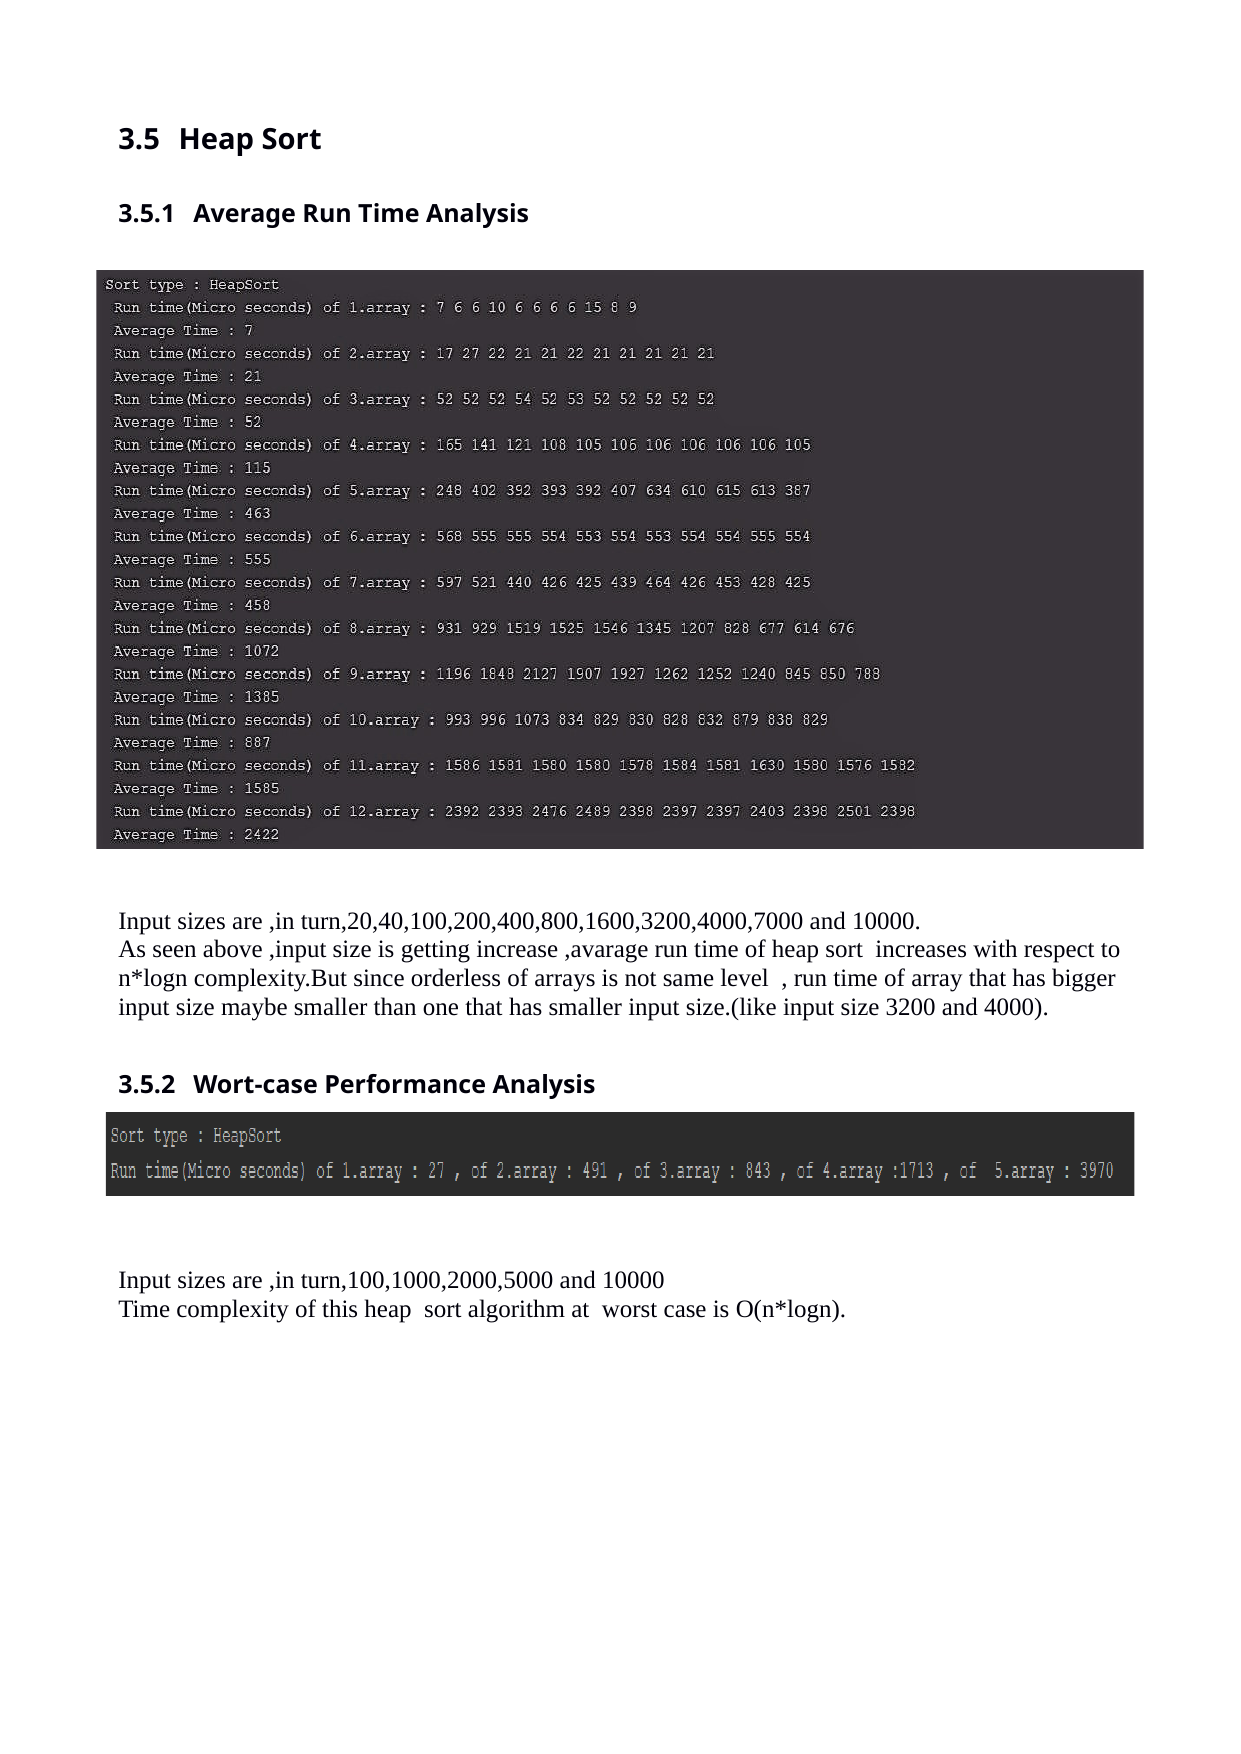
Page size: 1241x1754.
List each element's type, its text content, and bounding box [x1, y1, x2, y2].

subtitle Wort-case Performance Analysis [118, 1066, 1122, 1100]
picture [96, 270, 1144, 849]
text Time complexity of this heap sort algorithm at worst case is O(n*logn). [118, 1294, 1122, 1323]
text As seen above ,input size is getting increase ,avarage run time of heap sort increases with respect to n*logn complexity.But since orderless of arrays is not same level , run time of array that has bigger input size maybe smaller than one that has smaller input size.(like input size 3200 and 4000). [118, 934, 1122, 1021]
subtitle Average Run Time Analysis [118, 195, 1122, 229]
subtitle Heap Sort [118, 118, 1122, 158]
picture [105, 1112, 1135, 1196]
text Input sizes are ,in turn,100,1000,2000,5000 and 10000 [118, 1266, 1122, 1294]
text Input sizes are ,in turn,20,40,100,200,400,800,1600,3200,4000,7000 and 10000. [118, 906, 1122, 934]
